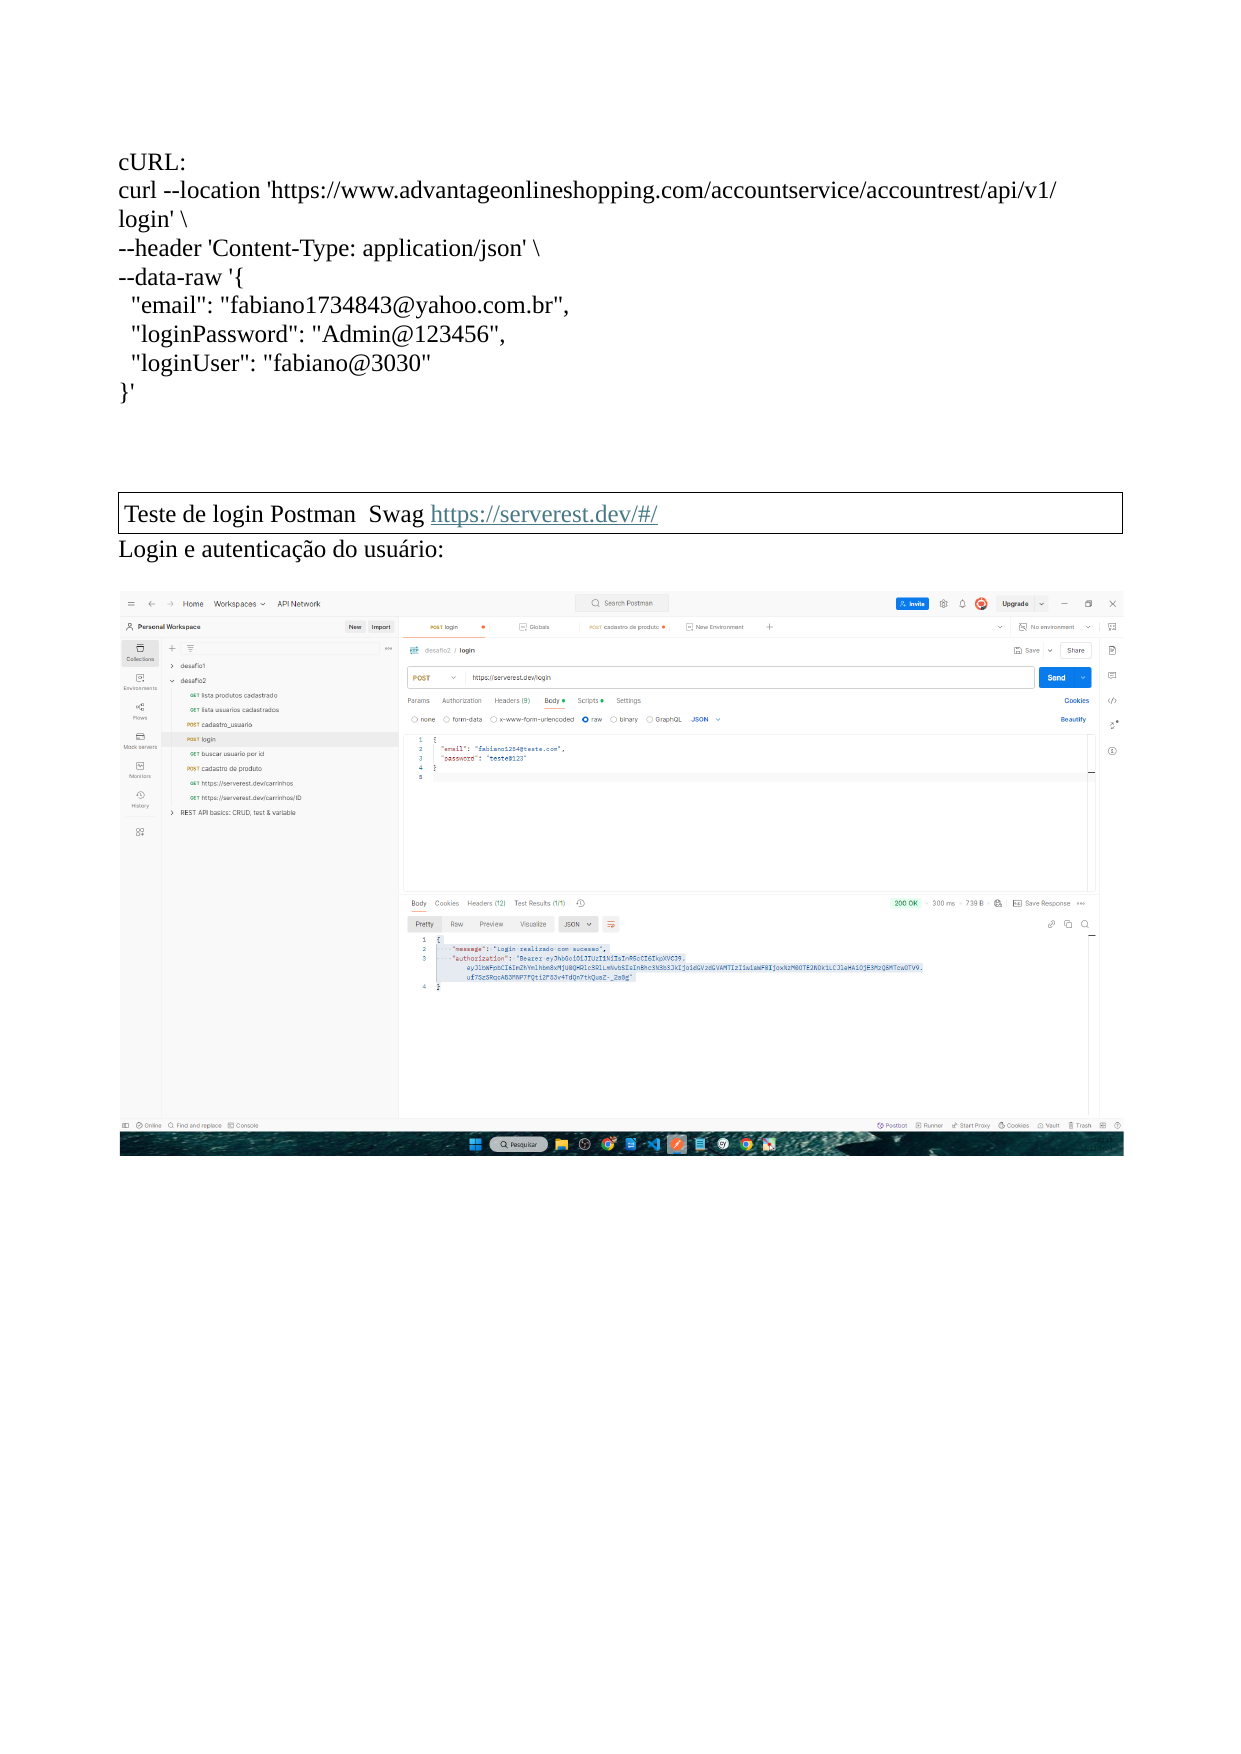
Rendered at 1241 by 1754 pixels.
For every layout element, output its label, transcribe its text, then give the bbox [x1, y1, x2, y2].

text "email": "fabiano1734843@yahoo.com.br", [118, 291, 1122, 319]
picture [119, 591, 1124, 1156]
table_header Teste de login Postman Swag https://serverest.dev/#/ [119, 493, 1122, 533]
text "loginUser": "fabiano@3030" [118, 348, 1122, 377]
text "loginPassword": "Admin@123456", [118, 319, 1122, 348]
text cURL: curl --location 'https://www.advantageonlineshopping.com/accountservice/accountrest/api/v1/login' \ [118, 147, 1122, 233]
text Login e autenticação do usuário: [118, 534, 1122, 563]
text --data-raw '{ [118, 262, 1122, 291]
text --header 'Content-Type: application/json' \ [118, 233, 1122, 262]
text }' [118, 377, 1122, 463]
